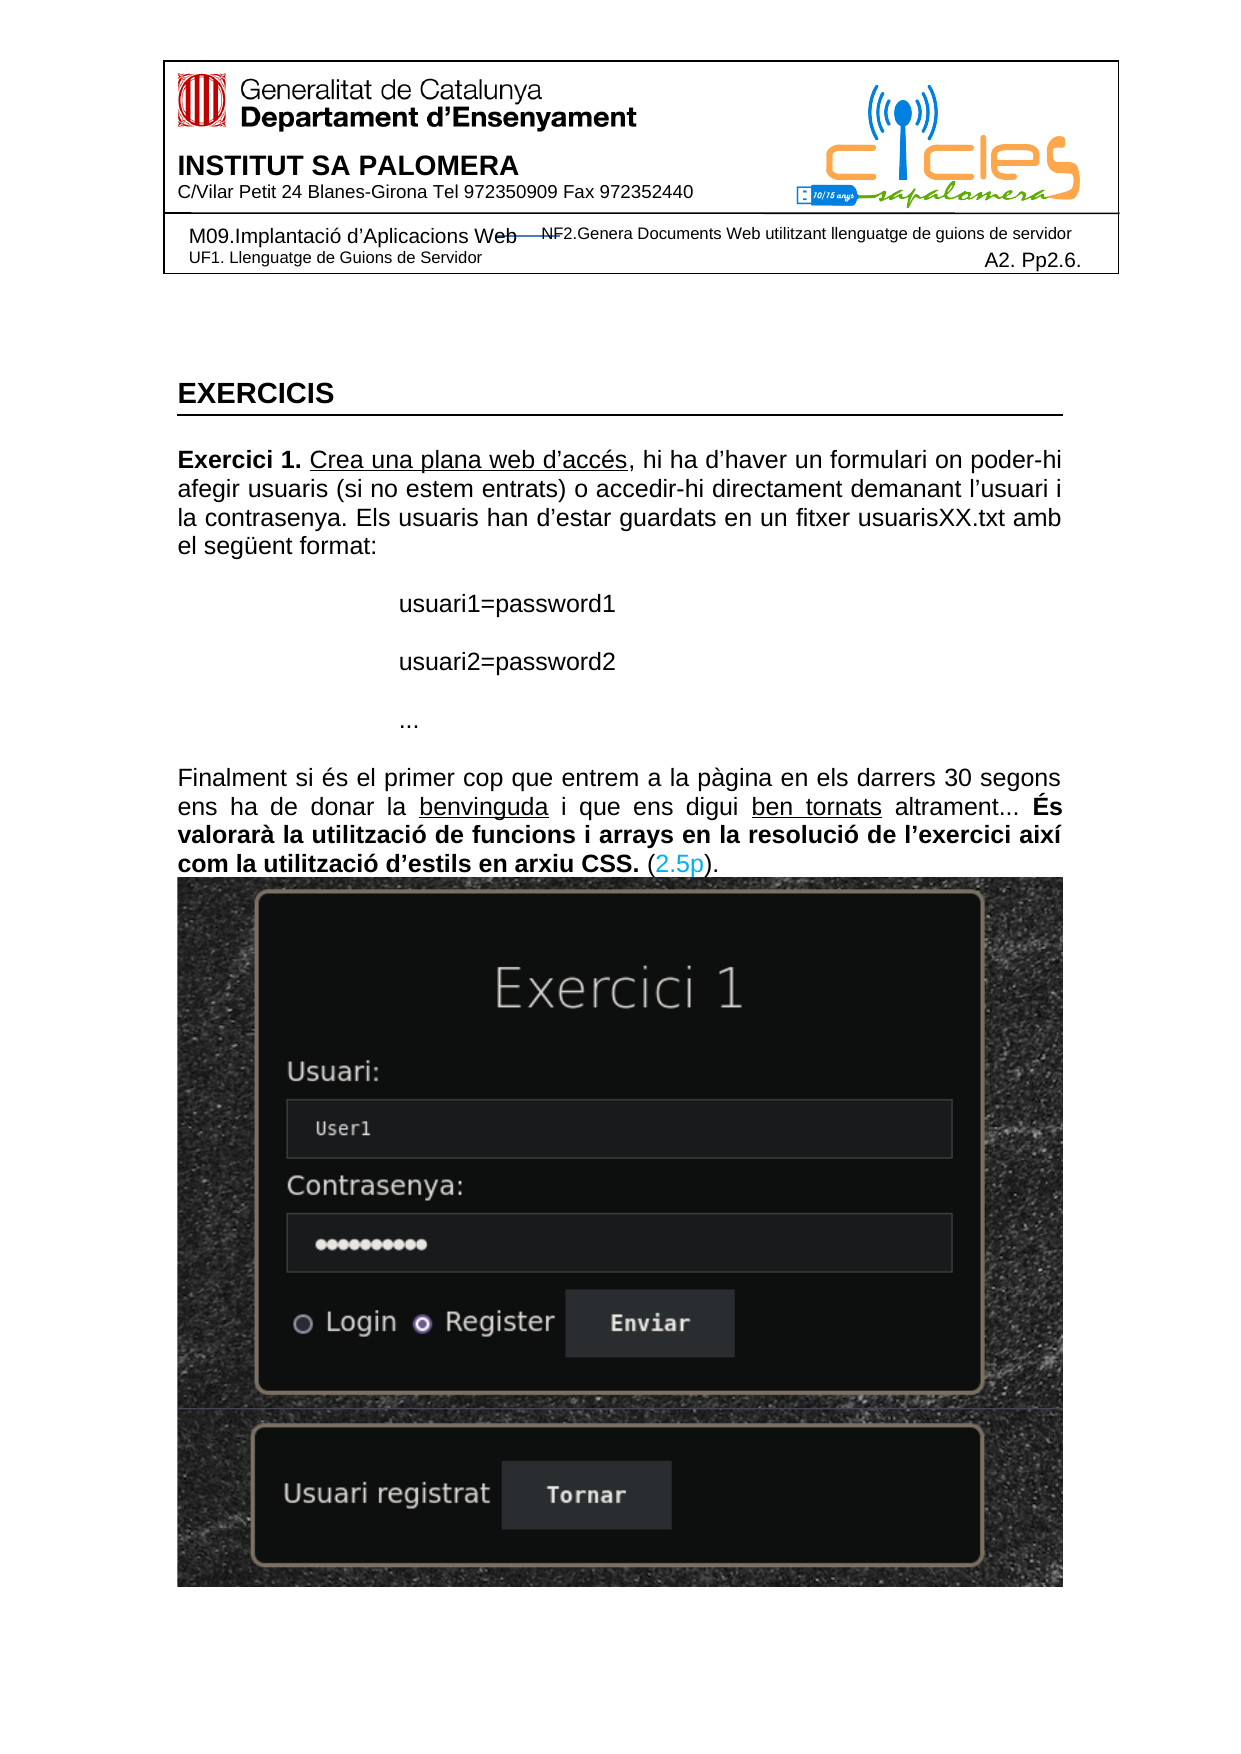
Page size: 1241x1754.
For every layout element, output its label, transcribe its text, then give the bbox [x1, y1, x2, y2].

text ... [398, 705, 1063, 734]
picture [791, 71, 1085, 218]
text Exercici 1. Crea una plana web d’accés, hi ha d’haver un formulari on poder-hi afegir usuaris (si no estem entrats) o accedir-hi directament demanant l’usuari i la contrasenya. Els usuaris han d’estar guardats en un fitxer usuarisXX.txt amb el següent format: [177, 445, 1063, 560]
text usuari1=password1 [398, 589, 1063, 618]
text Finalment si és el primer cop que entrem a la pàgina en els darrers 30 segons ens ha de donar la benvinguda i que ens digui ben tornats altrament... És valorarà la utilització de funcions i arrays en la resolució de l’exercici així com la utilització d’estils en arxiu CSS. (2.5p). [177, 763, 1063, 877]
picture [177, 877, 1063, 1587]
subtitle EXERCICIS [177, 377, 1063, 414]
text usuari2=password2 [398, 647, 1063, 676]
